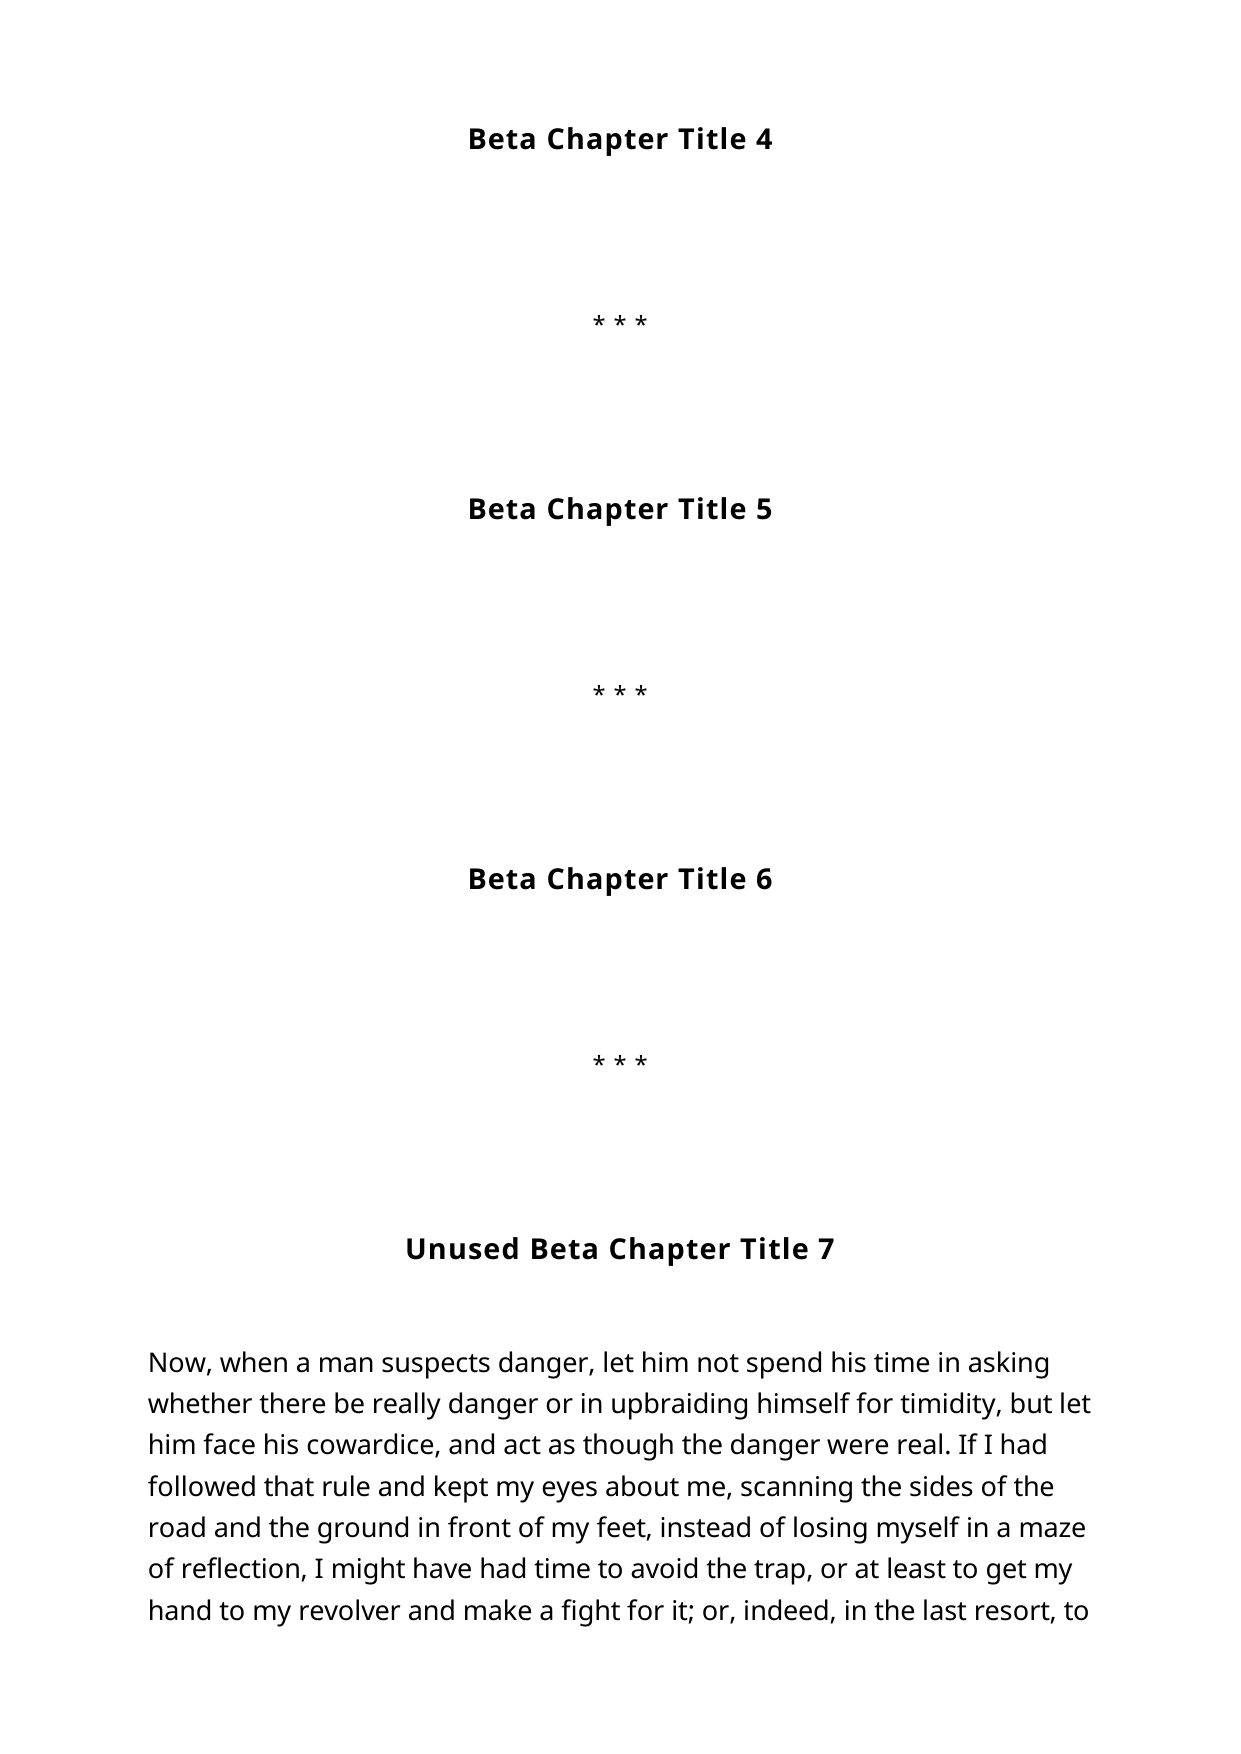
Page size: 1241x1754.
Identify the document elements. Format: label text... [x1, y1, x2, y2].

subtitle Beta Chapter Title 4 [148, 118, 1093, 158]
subtitle Beta Chapter Title 6 [148, 858, 1093, 898]
subtitle * * * [148, 1045, 1093, 1081]
subtitle Beta Chapter Title 5 [148, 488, 1093, 528]
text Now, when a man suspects danger, let him not spend his time in asking whether there be really danger or in upbraiding himself for timidity, but let him face his cowardice, and act as though the danger were real. If I had followed that rule and kept my eyes about me, scanning the sides of the road and the ground in front of my feet, instead of losing myself in a maze of reflection, I might have had time to avoid the trap, or at least to get my hand to my revolver and make a fight for it; or, indeed, in the last resort, to [148, 1339, 1093, 1628]
subtitle Unused Beta Chapter Title 7 [148, 1228, 1093, 1268]
subtitle * * * [148, 675, 1093, 711]
subtitle * * * [148, 305, 1093, 341]
